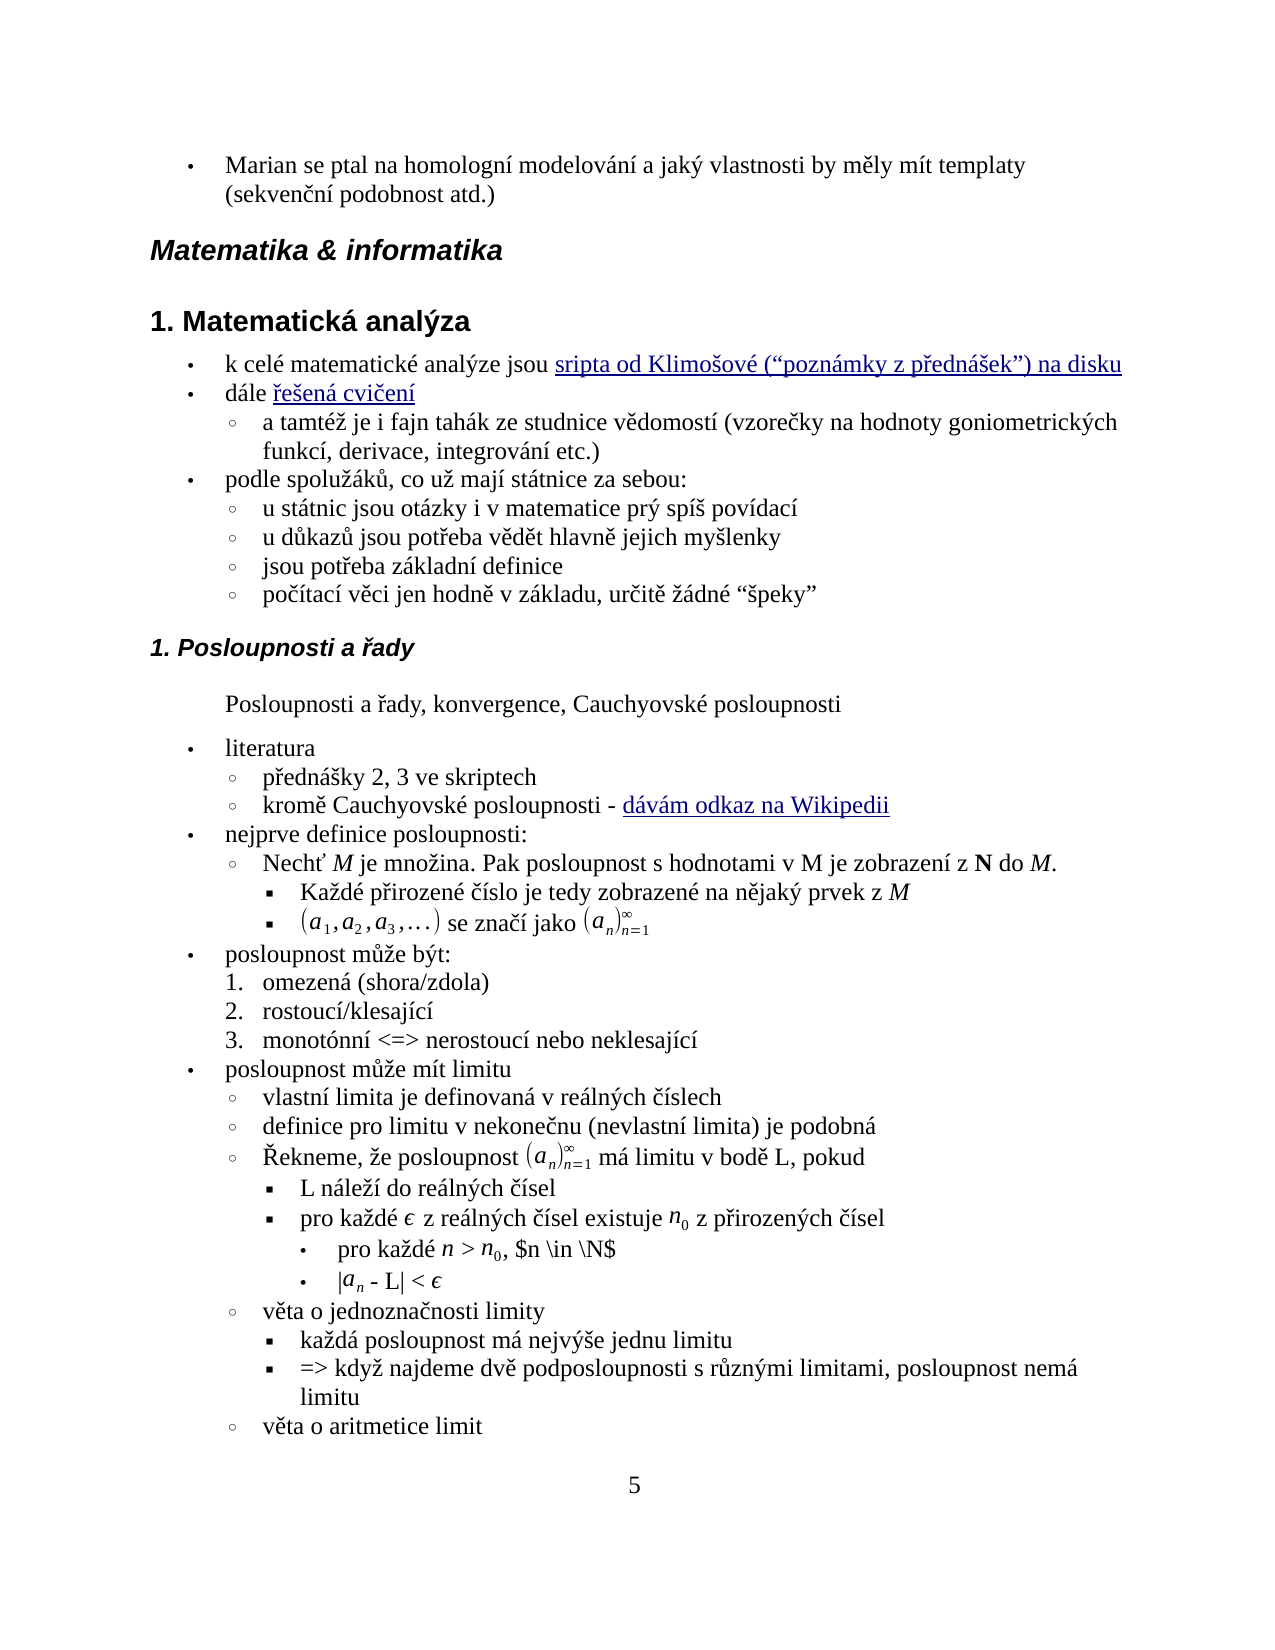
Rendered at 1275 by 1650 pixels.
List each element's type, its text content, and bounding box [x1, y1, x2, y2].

list u státnic jsou otázky i v matematice prý spíš povídací [225, 493, 1125, 522]
list definice pro limitu v nekonečnu (nevlastní limita) je podobná [225, 1111, 1125, 1140]
subtitle Matematika & informatika [150, 232, 1125, 266]
list | - L| < [300, 1264, 1125, 1296]
list se značí jako [262, 906, 1125, 939]
list věta o jednoznačnosti limity [225, 1296, 1125, 1325]
list pro každé z reálných čísel existuje z přirozených čísel [262, 1202, 1125, 1233]
list monotónní <=> nerostoucí nebo neklesající [225, 1025, 1125, 1054]
list literatura [187, 733, 1125, 762]
list Řekneme, že posloupnost má limitu v bodě L, pokud [225, 1140, 1125, 1173]
list Marian se ptal na homologní modelování a jaký vlastnosti by měly mít templaty (sekvenční podobnost atd.) [187, 150, 1125, 207]
list počítací věci jen hodně v základu, určitě žádné “špeky” [225, 579, 1125, 608]
text Posloupnosti a řady, konvergence, Cauchyovské posloupnosti [225, 689, 1125, 718]
list posloupnost může být: [187, 939, 1125, 967]
list a tamtéž je i fajn tahák ze studnice vědomostí (vzorečky na hodnoty goniometrických funkcí, derivace, integrování etc.) [225, 407, 1125, 464]
list pro každé > , $n \in \N$ [300, 1233, 1125, 1264]
list L náleží do reálných čísel [262, 1173, 1125, 1202]
list omezená (shora/zdola) [225, 967, 1125, 996]
list kromě Cauchyovské posloupnosti - dávám odkaz na Wikipedii [225, 791, 1125, 819]
list u důkazů jsou potřeba vědět hlavně jejich myšlenky [225, 522, 1125, 551]
list podle spolužáků, co už mají státnice za sebou: [187, 464, 1125, 493]
list dále řešená cvičení [187, 378, 1125, 407]
subtitle 1. Posloupnosti a řady [150, 633, 1125, 662]
list Každé přirozené číslo je tedy zobrazené na nějaký prvek z M [262, 877, 1125, 906]
list posloupnost může mít limitu [187, 1054, 1125, 1082]
list k celé matematické analýze jsou sripta od Klimošové (“poznámky z přednášek”) na disku [187, 349, 1125, 378]
list přednášky 2, 3 ve skriptech [225, 762, 1125, 791]
subtitle 1. Matematická analýza [150, 303, 1125, 337]
list Nechť M je množina. Pak posloupnost s hodnotami v M je zobrazení z N do M. [225, 848, 1125, 877]
list vlastní limita je definovaná v reálných číslech [225, 1082, 1125, 1111]
list jsou potřeba základní definice [225, 551, 1125, 579]
list nejprve definice posloupnosti: [187, 819, 1125, 848]
list => když najdeme dvě podposloupnosti s různými limitami, posloupnost nemá limitu [262, 1353, 1125, 1411]
list věta o aritmetice limit [225, 1411, 1125, 1440]
list každá posloupnost má nejvýše jednu limitu [262, 1325, 1125, 1353]
list rostoucí/klesající [225, 996, 1125, 1025]
